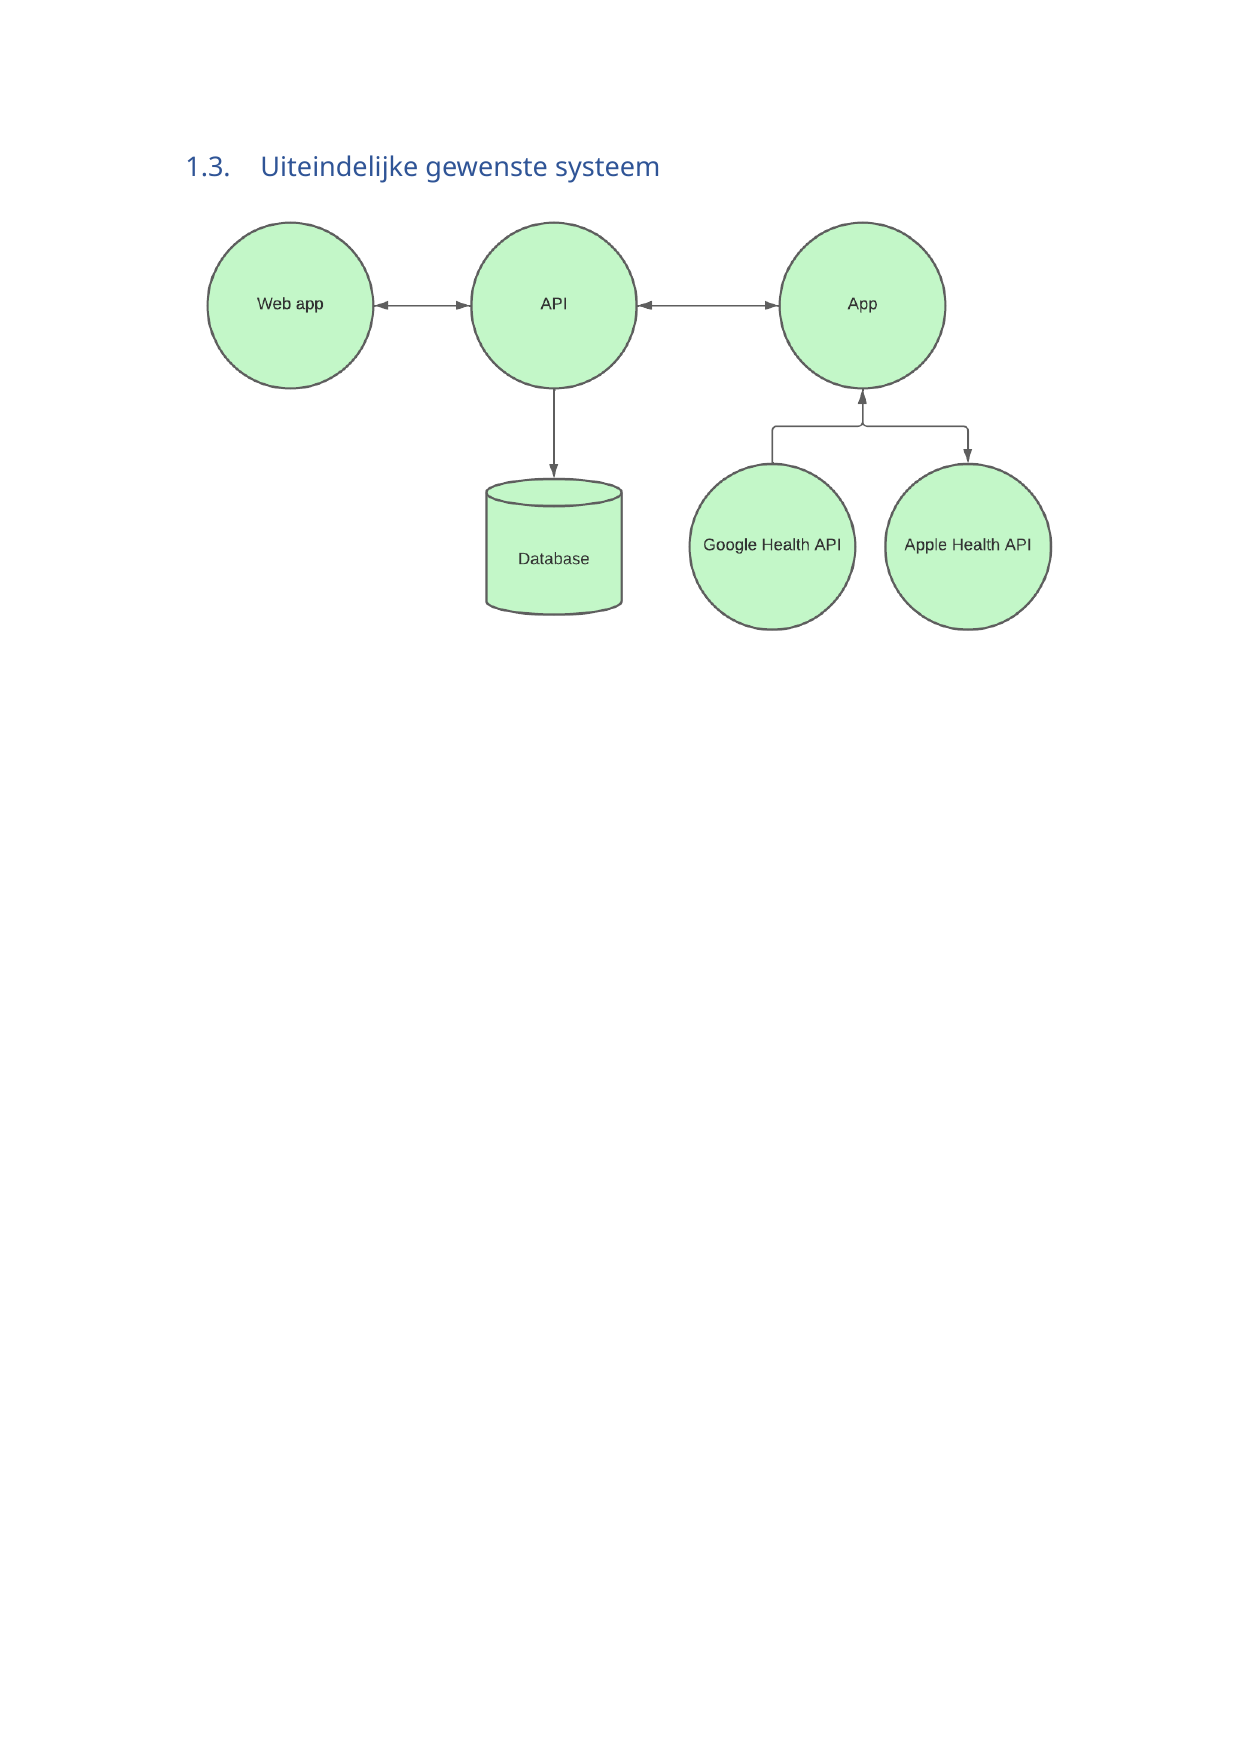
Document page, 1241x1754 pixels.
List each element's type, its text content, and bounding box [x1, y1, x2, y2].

subtitle Uiteindelijke gewenste systeem [185, 148, 1093, 184]
